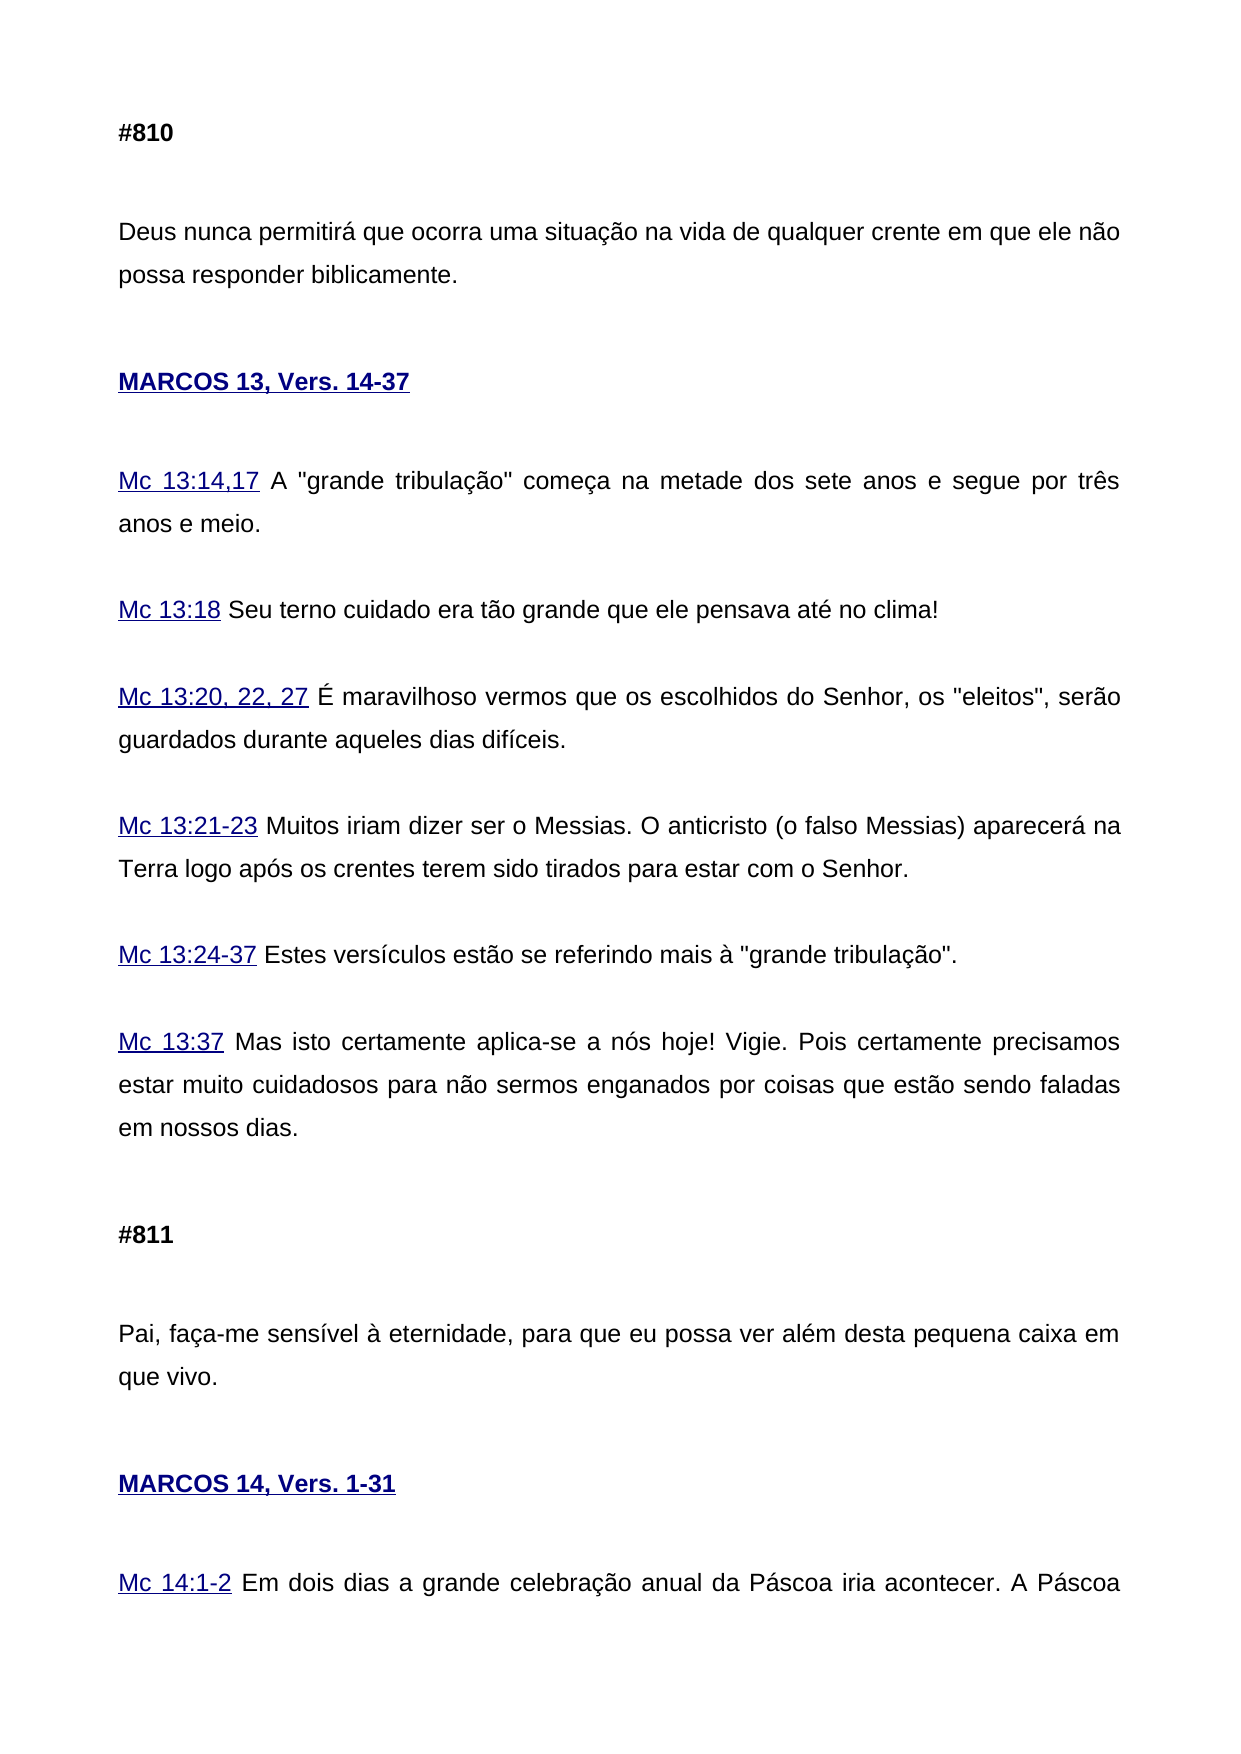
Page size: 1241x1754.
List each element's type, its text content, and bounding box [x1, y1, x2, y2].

text Mc 13:37 Mas isto certamente aplica-se a nós hoje! Vigie. Pois certamente precisamos estar muito cuidadosos para não sermos enganados por coisas que estão sendo faladas em nossos dias. [118, 1026, 1122, 1141]
subtitle #811 [118, 1220, 1122, 1248]
text Mc 13:20, 22, 27 É maravilhoso vermos que os escolhidos do Senhor, os "eleitos", serão guardados durante aqueles dias difíceis. [118, 681, 1122, 753]
text Mc 13:21-23 Muitos iriam dizer ser o Messias. O anticristo (o falso Messias) aparecerá na Terra logo após os crentes terem sido tirados para estar com o Senhor. [118, 811, 1122, 883]
text Mc 13:14,17 A "grande tribulação" começa na metade dos sete anos e segue por três anos e meio. [118, 466, 1122, 538]
subtitle MARCOS 13, Vers. 14-37 [118, 367, 1122, 396]
text Mc 13:24-37 Estes versículos estão se referindo mais à "grande tribulação". [118, 940, 1122, 969]
text Mc 13:18 Seu terno cuidado era tão grande que ele pensava até no clima! [118, 595, 1122, 624]
subtitle #810 [118, 118, 1122, 147]
text Deus nunca permitirá que ocorra uma situação na vida de qualquer crente em que ele não possa responder biblicamente. [118, 217, 1122, 289]
text Pai, faça-me sensível à eternidade, para que eu possa ver além desta pequena caixa em que vivo. [118, 1318, 1122, 1390]
text Mc 14:1-2 Em dois dias a grande celebração anual da Páscoa iria acontecer. A Páscoa [118, 1567, 1122, 1596]
subtitle MARCOS 14, Vers. 1-31 [118, 1469, 1122, 1497]
